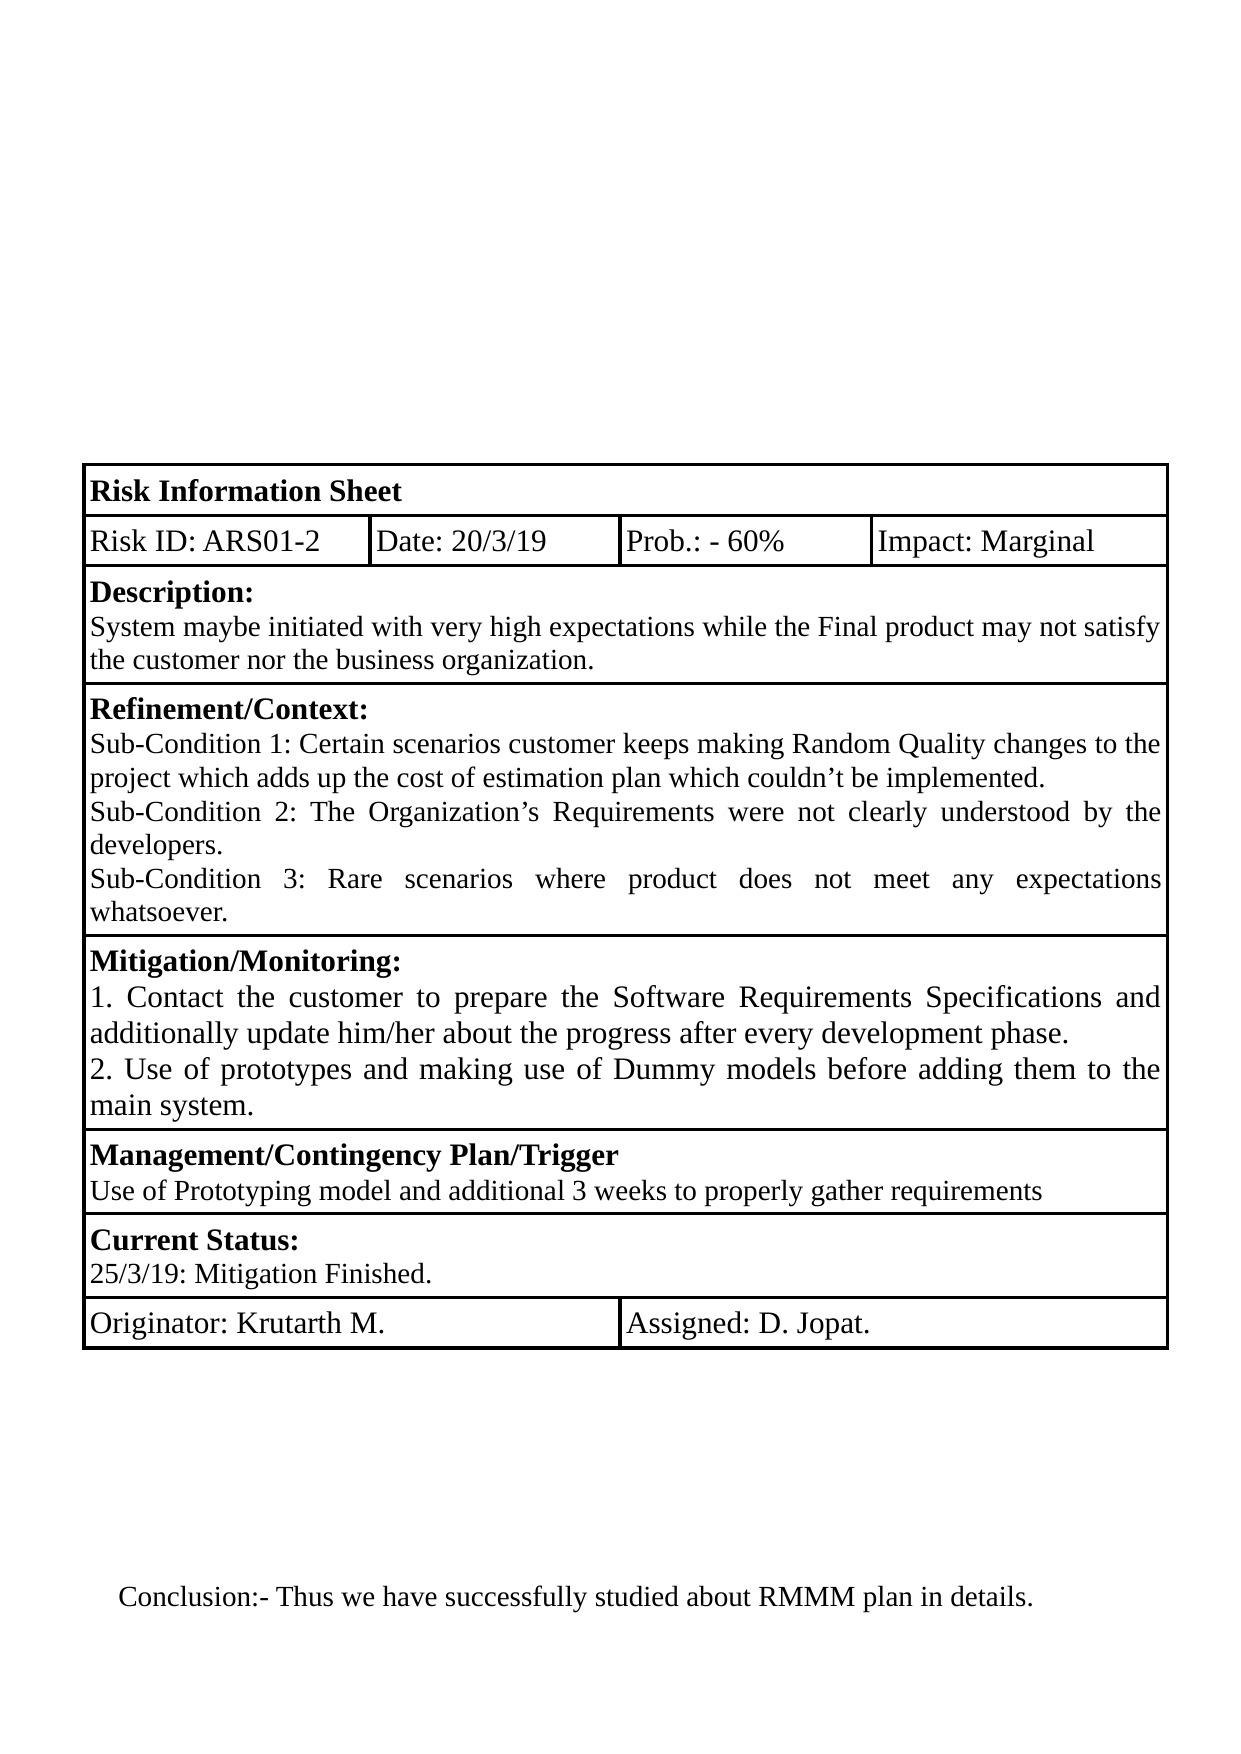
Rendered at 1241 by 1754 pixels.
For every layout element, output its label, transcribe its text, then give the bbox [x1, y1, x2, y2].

table_cell Mitigation/Monitoring: 1. Contact the customer to prepare the Software Requirements Specifications and additionally update him/her about the progress after every development phase. 2. Use of prototypes and making use of Dummy models before adding them to the main system. [86, 937, 1166, 1128]
table_cell Assigned: D. Jopat. [622, 1299, 1166, 1346]
table_cell Management/Contingency Plan/Trigger Use of Prototyping model and additional 3 weeks to properly gather requirements [86, 1131, 1166, 1212]
table_header Risk Information Sheet [86, 466, 1166, 514]
table_cell Date: 20/3/19 [372, 517, 618, 564]
table_cell Current Status: 25/3/19: Mitigation Finished. [86, 1215, 1166, 1296]
table_cell Refinement/Context: Sub-Condition 1: Certain scenarios customer keeps making Random Quality changes to the project which adds up the cost of estimation plan which couldn’t be implemented. Sub-Condition 2: The Organization’s Requirements were not clearly understood by the developers. Sub-Condition 3: Rare scenarios where product does not meet any expectations whatsoever. [86, 685, 1166, 933]
table_cell Prob.: - 60% [622, 517, 870, 564]
text Conclusion:- Thus we have successfully studied about RMMM plan in details. [118, 1579, 1122, 1613]
table_cell Risk ID: ARS01-2 [86, 517, 368, 564]
table_cell Impact: Marginal [873, 517, 1166, 564]
table_cell Originator: Krutarth M. [86, 1299, 618, 1346]
table_cell Description: System maybe initiated with very high expectations while the Final product may not satisfy the customer nor the business organization. [86, 567, 1166, 682]
